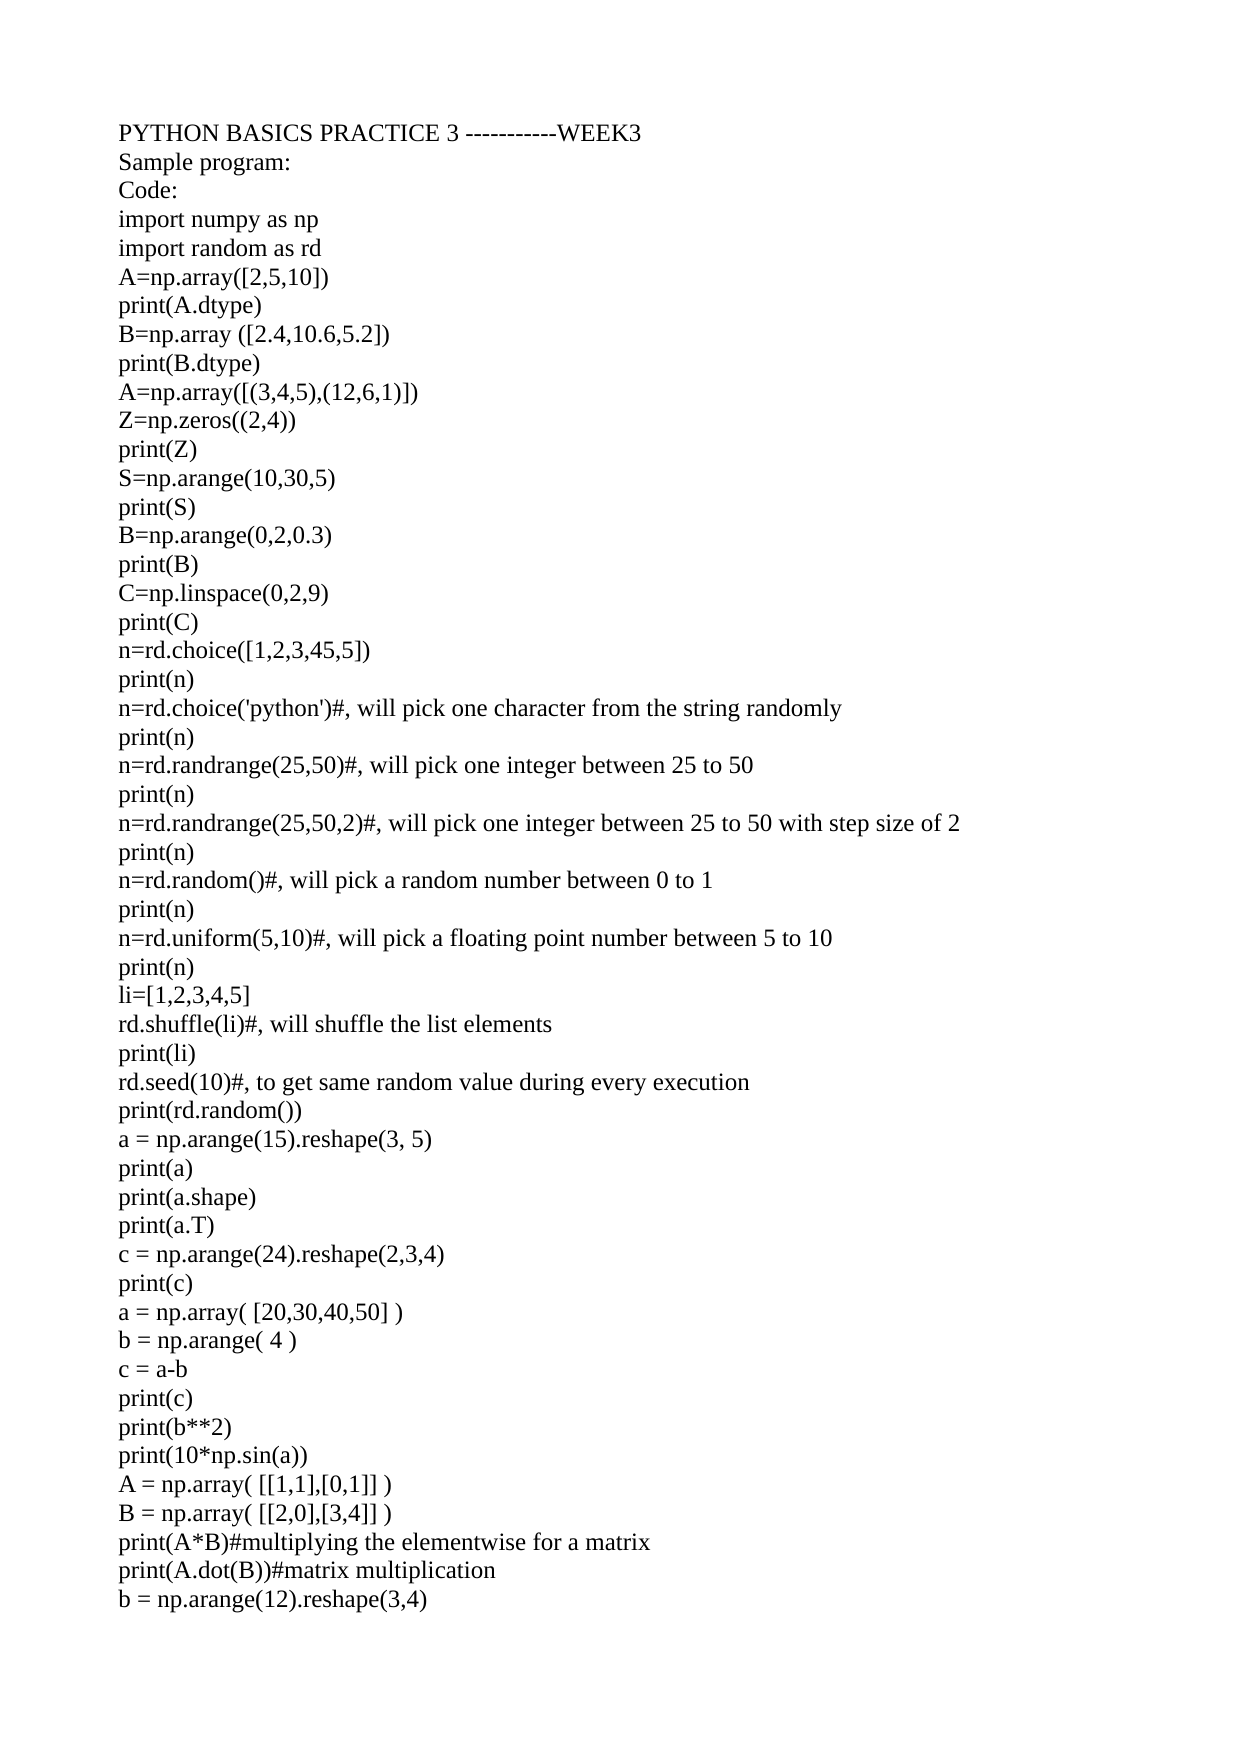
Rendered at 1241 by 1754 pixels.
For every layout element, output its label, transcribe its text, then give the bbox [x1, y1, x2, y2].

text n=rd.randrange(25,50)#, will pick one integer between 25 to 50 [118, 751, 1122, 779]
text print(S) [118, 492, 1122, 521]
text print(n) [118, 952, 1122, 981]
text b = np.arange( 4 ) [118, 1326, 1122, 1354]
text B=np.array ([2.4,10.6,5.2]) [118, 319, 1122, 348]
text import numpy as np [118, 204, 1122, 233]
text Z=np.zeros((2,4)) [118, 406, 1122, 434]
text n=rd.random()#, will pick a random number between 0 to 1 [118, 866, 1122, 894]
text print(A.dtype) [118, 291, 1122, 319]
text rd.seed(10)#, to get same random value during every execution [118, 1067, 1122, 1096]
text print(c) [118, 1383, 1122, 1412]
text n=rd.choice([1,2,3,45,5]) [118, 636, 1122, 664]
text A=np.array([(3,4,5),(12,6,1)]) [118, 377, 1122, 406]
text print(B.dtype) [118, 348, 1122, 377]
text print(a) [118, 1153, 1122, 1182]
text print(C) [118, 607, 1122, 636]
text rd.shuffle(li)#, will shuffle the list elements [118, 1009, 1122, 1038]
text print(n) [118, 837, 1122, 866]
text print(n) [118, 894, 1122, 923]
text n=rd.uniform(5,10)#, will pick a floating point number between 5 to 10 [118, 923, 1122, 952]
text print(B) [118, 549, 1122, 578]
text print(n) [118, 664, 1122, 693]
text print(Z) [118, 434, 1122, 463]
text print(a.shape) [118, 1182, 1122, 1211]
text B=np.arange(0,2,0.3) [118, 521, 1122, 549]
text print(a.T) [118, 1211, 1122, 1239]
text Code: [118, 176, 1122, 204]
text A=np.array([2,5,10]) [118, 262, 1122, 291]
text S=np.arange(10,30,5) [118, 463, 1122, 492]
text print(n) [118, 779, 1122, 808]
text import random as rd [118, 233, 1122, 262]
text A = np.array( [[1,1],[0,1]] ) [118, 1469, 1122, 1498]
text print(10*np.sin(a)) [118, 1441, 1122, 1469]
text print(A.dot(B))#matrix multiplication [118, 1556, 1122, 1584]
text a = np.arange(15).reshape(3, 5) [118, 1124, 1122, 1153]
text print(b**2) [118, 1412, 1122, 1441]
text Sample program: [118, 147, 1122, 176]
text c = a-b [118, 1354, 1122, 1383]
text print(A*B)#multiplying the elementwise for a matrix [118, 1527, 1122, 1556]
text print(li) [118, 1038, 1122, 1067]
text PYTHON BASICS PRACTICE 3 -----------WEEK3 [118, 118, 1122, 147]
text a = np.array( [20,30,40,50] ) [118, 1297, 1122, 1326]
text n=rd.randrange(25,50,2)#, will pick one integer between 25 to 50 with step size of 2 [118, 808, 1122, 837]
text print(rd.random()) [118, 1096, 1122, 1124]
text c = np.arange(24).reshape(2,3,4) [118, 1239, 1122, 1268]
text b = np.arange(12).reshape(3,4) [118, 1584, 1122, 1613]
text print(n) [118, 722, 1122, 751]
text B = np.array( [[2,0],[3,4]] ) [118, 1498, 1122, 1527]
text n=rd.choice('python')#, will pick one character from the string randomly [118, 693, 1122, 722]
text li=[1,2,3,4,5] [118, 981, 1122, 1009]
text print(c) [118, 1268, 1122, 1297]
text C=np.linspace(0,2,9) [118, 578, 1122, 607]
